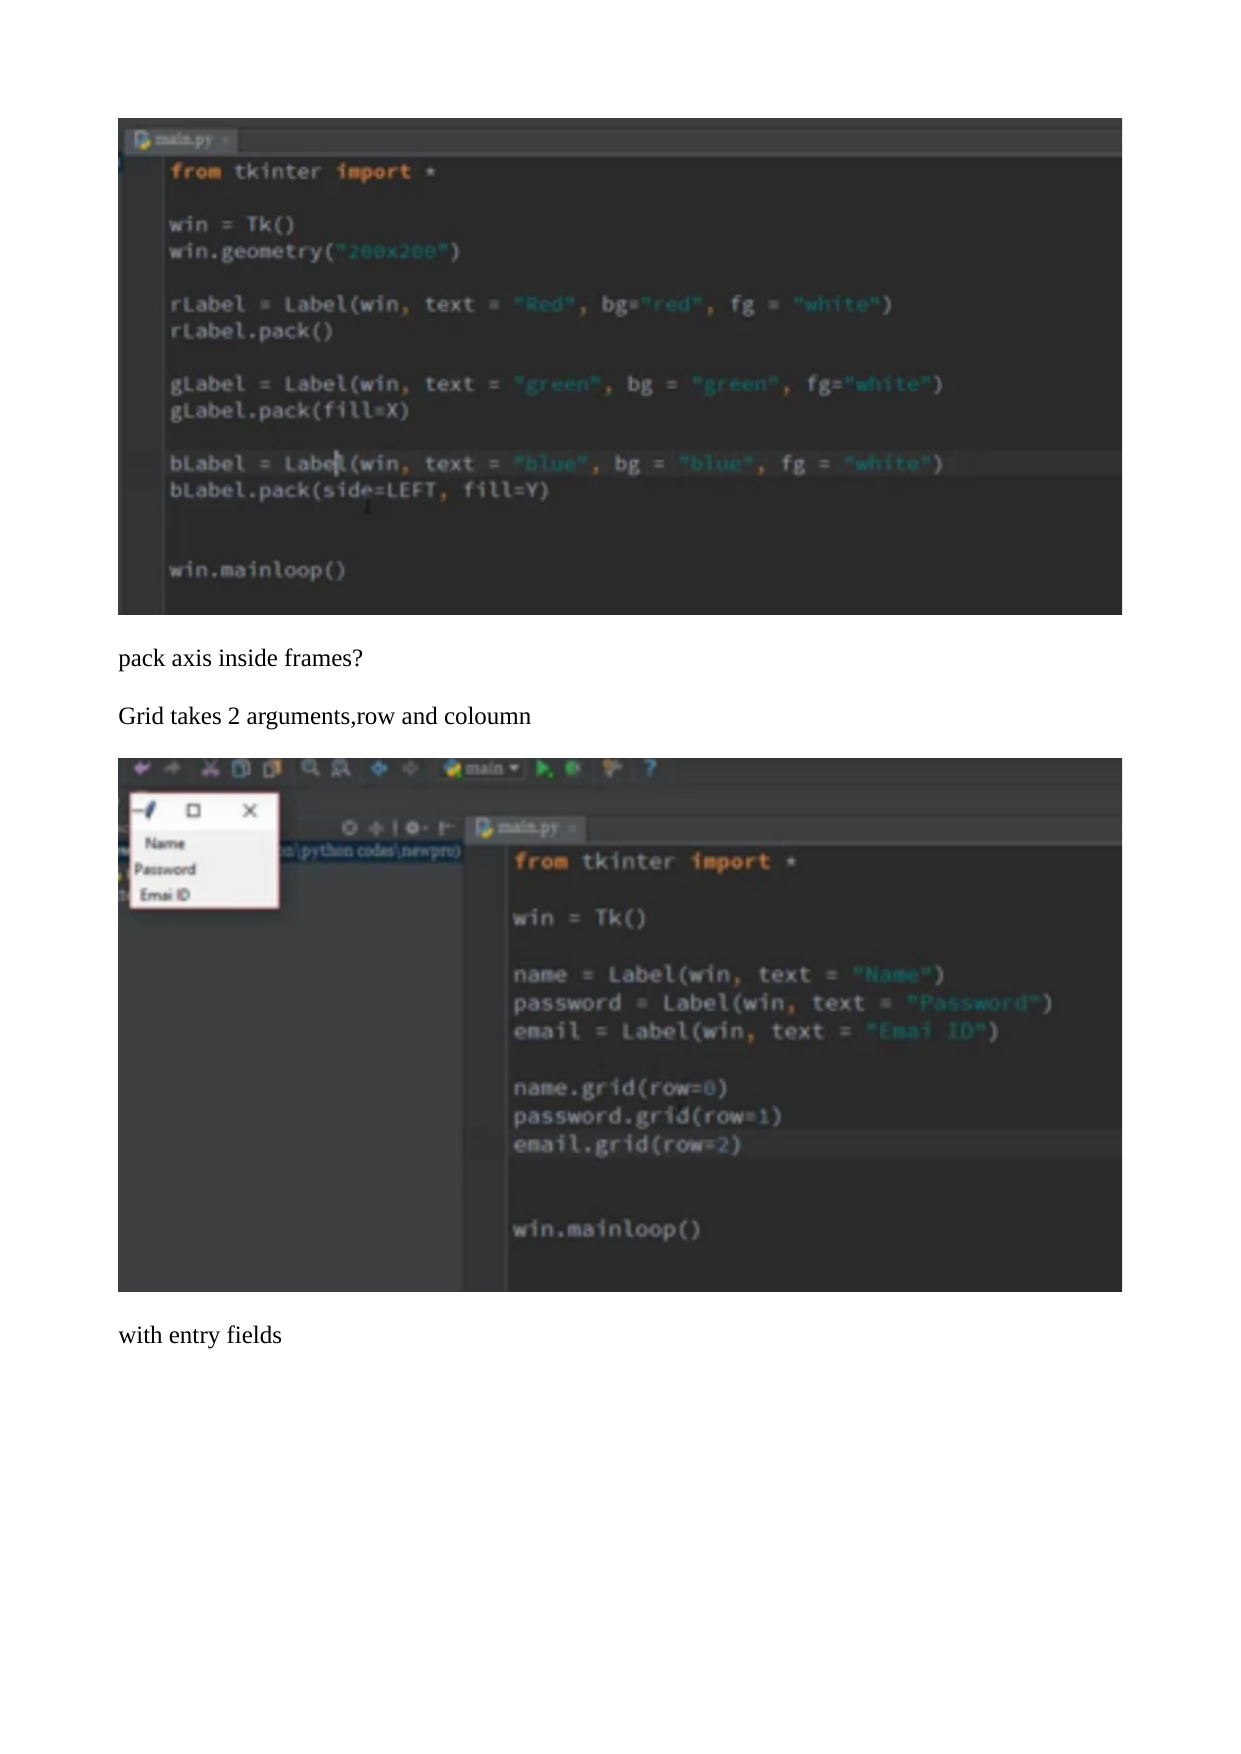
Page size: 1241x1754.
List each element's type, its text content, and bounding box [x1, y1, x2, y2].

text Grid takes 2 arguments,row and coloumn [118, 701, 1122, 729]
text pack axis inside frames? [118, 643, 1122, 672]
text with entry fields [118, 1320, 1122, 1349]
picture [118, 118, 1123, 615]
picture [118, 758, 1123, 1292]
